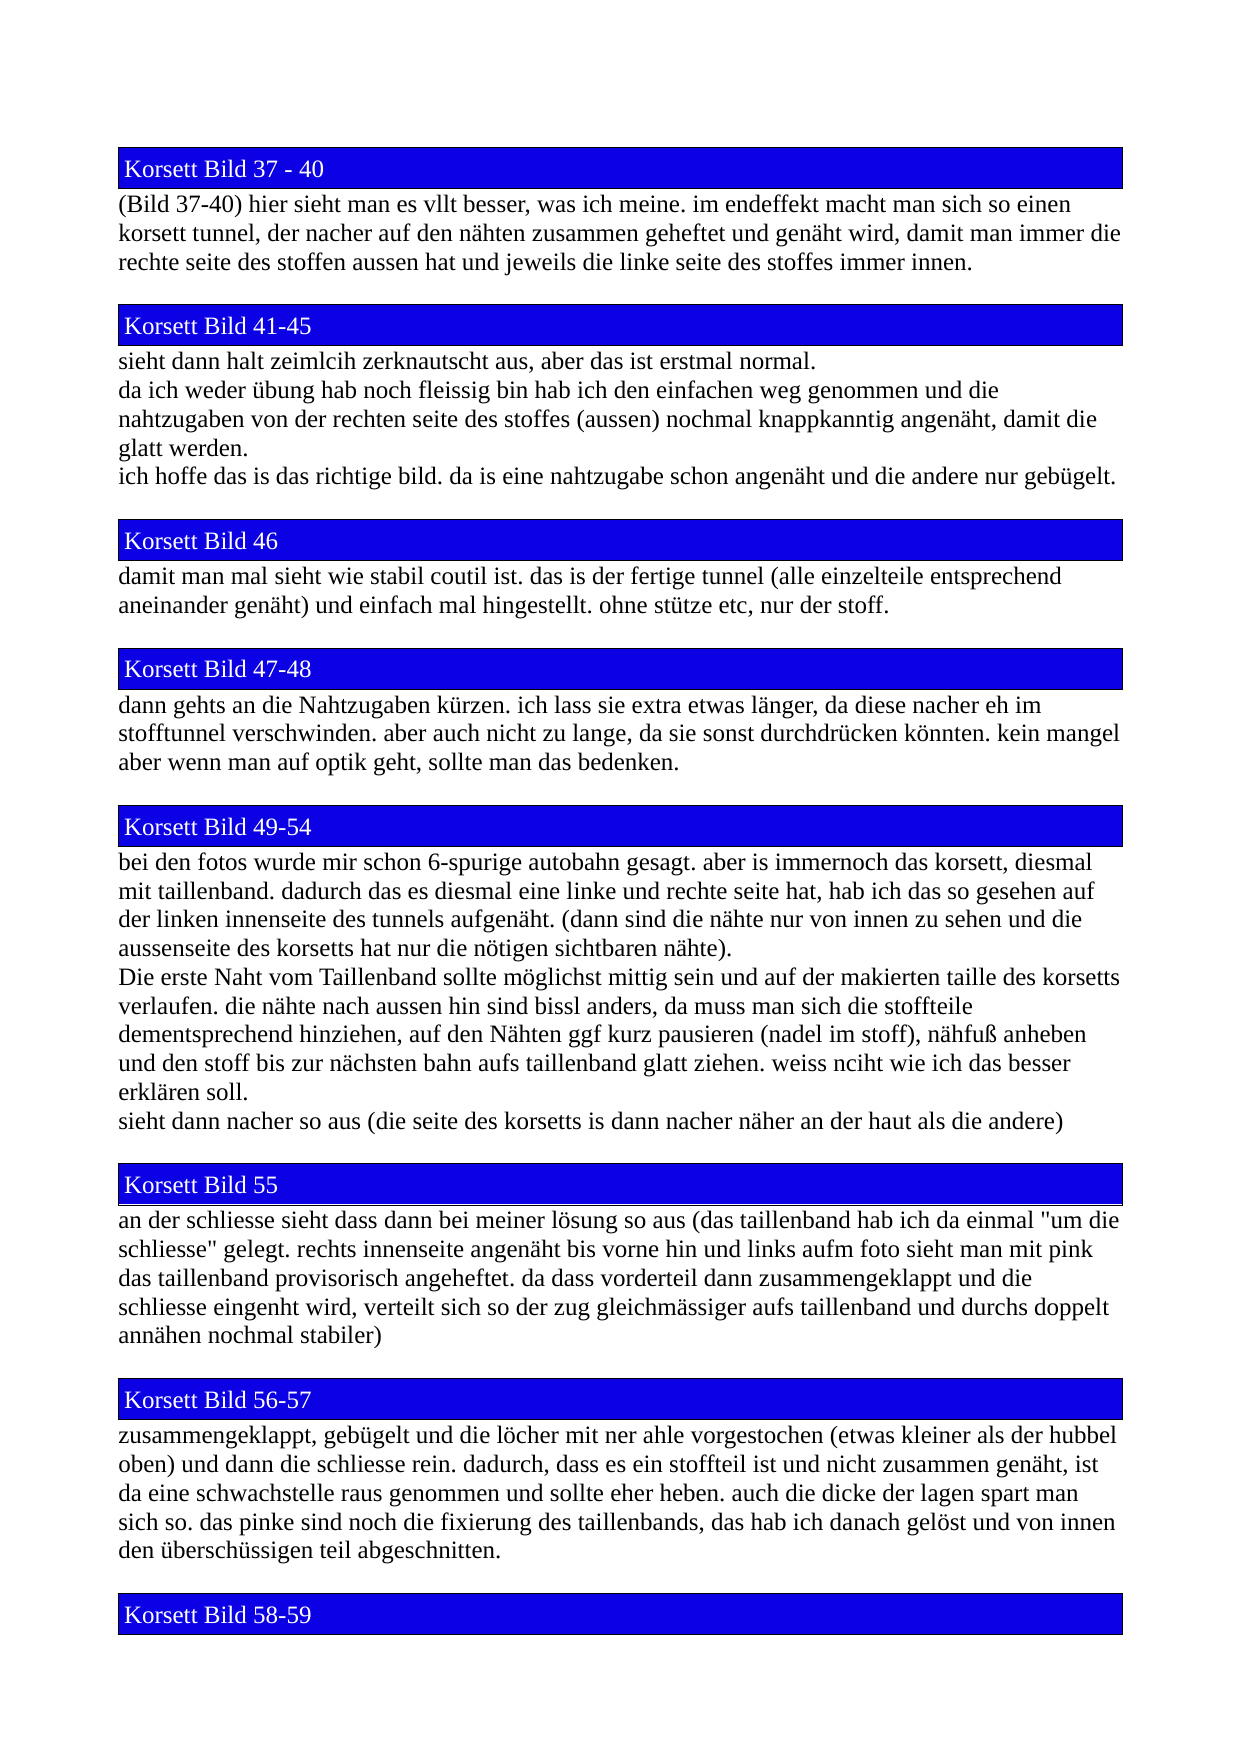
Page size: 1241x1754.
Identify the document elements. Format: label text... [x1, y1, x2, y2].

table_header Korsett Bild 46 [119, 520, 1122, 560]
table_header Korsett Bild 56-57 [119, 1379, 1122, 1419]
table_header Korsett Bild 41-45 [119, 305, 1122, 345]
table_header Korsett Bild 37 - 40 [119, 148, 1122, 188]
text damit man mal sieht wie stabil coutil ist. das is der fertige tunnel (alle einzelteile entsprechend aneinander genäht) und einfach mal hingestellt. ohne stütze etc, nur der stoff. [118, 561, 1122, 619]
table_header Korsett Bild 55 [119, 1164, 1122, 1204]
text dann gehts an die Nahtzugaben kürzen. ich lass sie extra etwas länger, da diese nacher eh im stofftunnel verschwinden. aber auch nicht zu lange, da sie sonst durchdrücken könnten. kein mangel aber wenn man auf optik geht, sollte man das bedenken. [118, 690, 1122, 776]
text an der schliesse sieht dass dann bei meiner lösung so aus (das taillenband hab ich da einmal "um die schliesse" gelegt. rechts innenseite angenäht bis vorne hin und links aufm foto sieht man mit pink das taillenband provisorisch angeheftet. da dass vorderteil dann zusammengeklappt und die schliesse eingenht wird, verteilt sich so der zug gleichmässiger aufs taillenband und durchs doppelt annähen nochmal stabiler) [118, 1206, 1122, 1349]
text sieht dann halt zeimlcih zerknautscht aus, aber das ist erstmal normal. da ich weder übung hab noch fleissig bin hab ich den einfachen weg genommen und die nahtzugaben von der rechten seite des stoffes (aussen) nochmal knappkanntig angenäht, damit die glatt werden. ich hoffe das is das richtige bild. da is eine nahtzugabe schon angenäht und die andere nur gebügelt. [118, 346, 1122, 490]
text zusammengeklappt, gebügelt und die löcher mit ner ahle vorgestochen (etwas kleiner als der hubbel oben) und dann die schliesse rein. dadurch, dass es ein stoffteil ist und nicht zusammen genäht, ist da eine schwachstelle raus genommen und sollte eher heben. auch die dicke der lagen spart man sich so. das pinke sind noch die fixierung des taillenbands, das hab ich danach gelöst und von innen den überschüssigen teil abgeschnitten. [118, 1420, 1122, 1564]
text (Bild 37-40) hier sieht man es vllt besser, was ich meine. im endeffekt macht man sich so einen korsett tunnel, der nacher auf den nähten zusammen geheftet und genäht wird, damit man immer die rechte seite des stoffen aussen hat und jeweils die linke seite des stoffes immer innen. [118, 189, 1122, 275]
text bei den fotos wurde mir schon 6-spurige autobahn gesagt. aber is immernoch das korsett, diesmal mit taillenband. dadurch das es diesmal eine linke und rechte seite hat, hab ich das so gesehen auf der linken innenseite des tunnels aufgenäht. (dann sind die nähte nur von innen zu sehen und die aussenseite des korsetts hat nur die nötigen sichtbaren nähte). Die erste Naht vom Taillenband sollte möglichst mittig sein und auf der makierten taille des korsetts verlaufen. die nähte nach aussen hin sind bissl anders, da muss man sich die stoffteile dementsprechend hinziehen, auf den Nähten ggf kurz pausieren (nadel im stoff), nähfuß anheben und den stoff bis zur nächsten bahn aufs taillenband glatt ziehen. weiss nciht wie ich das besser erklären soll. sieht dann nacher so aus (die seite des korsetts is dann nacher näher an der haut als die andere) [118, 847, 1122, 1134]
table_header Korsett Bild 49-54 [119, 806, 1122, 846]
table_header Korsett Bild 47-48 [119, 649, 1122, 689]
table_header Korsett Bild 58-59 [119, 1594, 1122, 1634]
